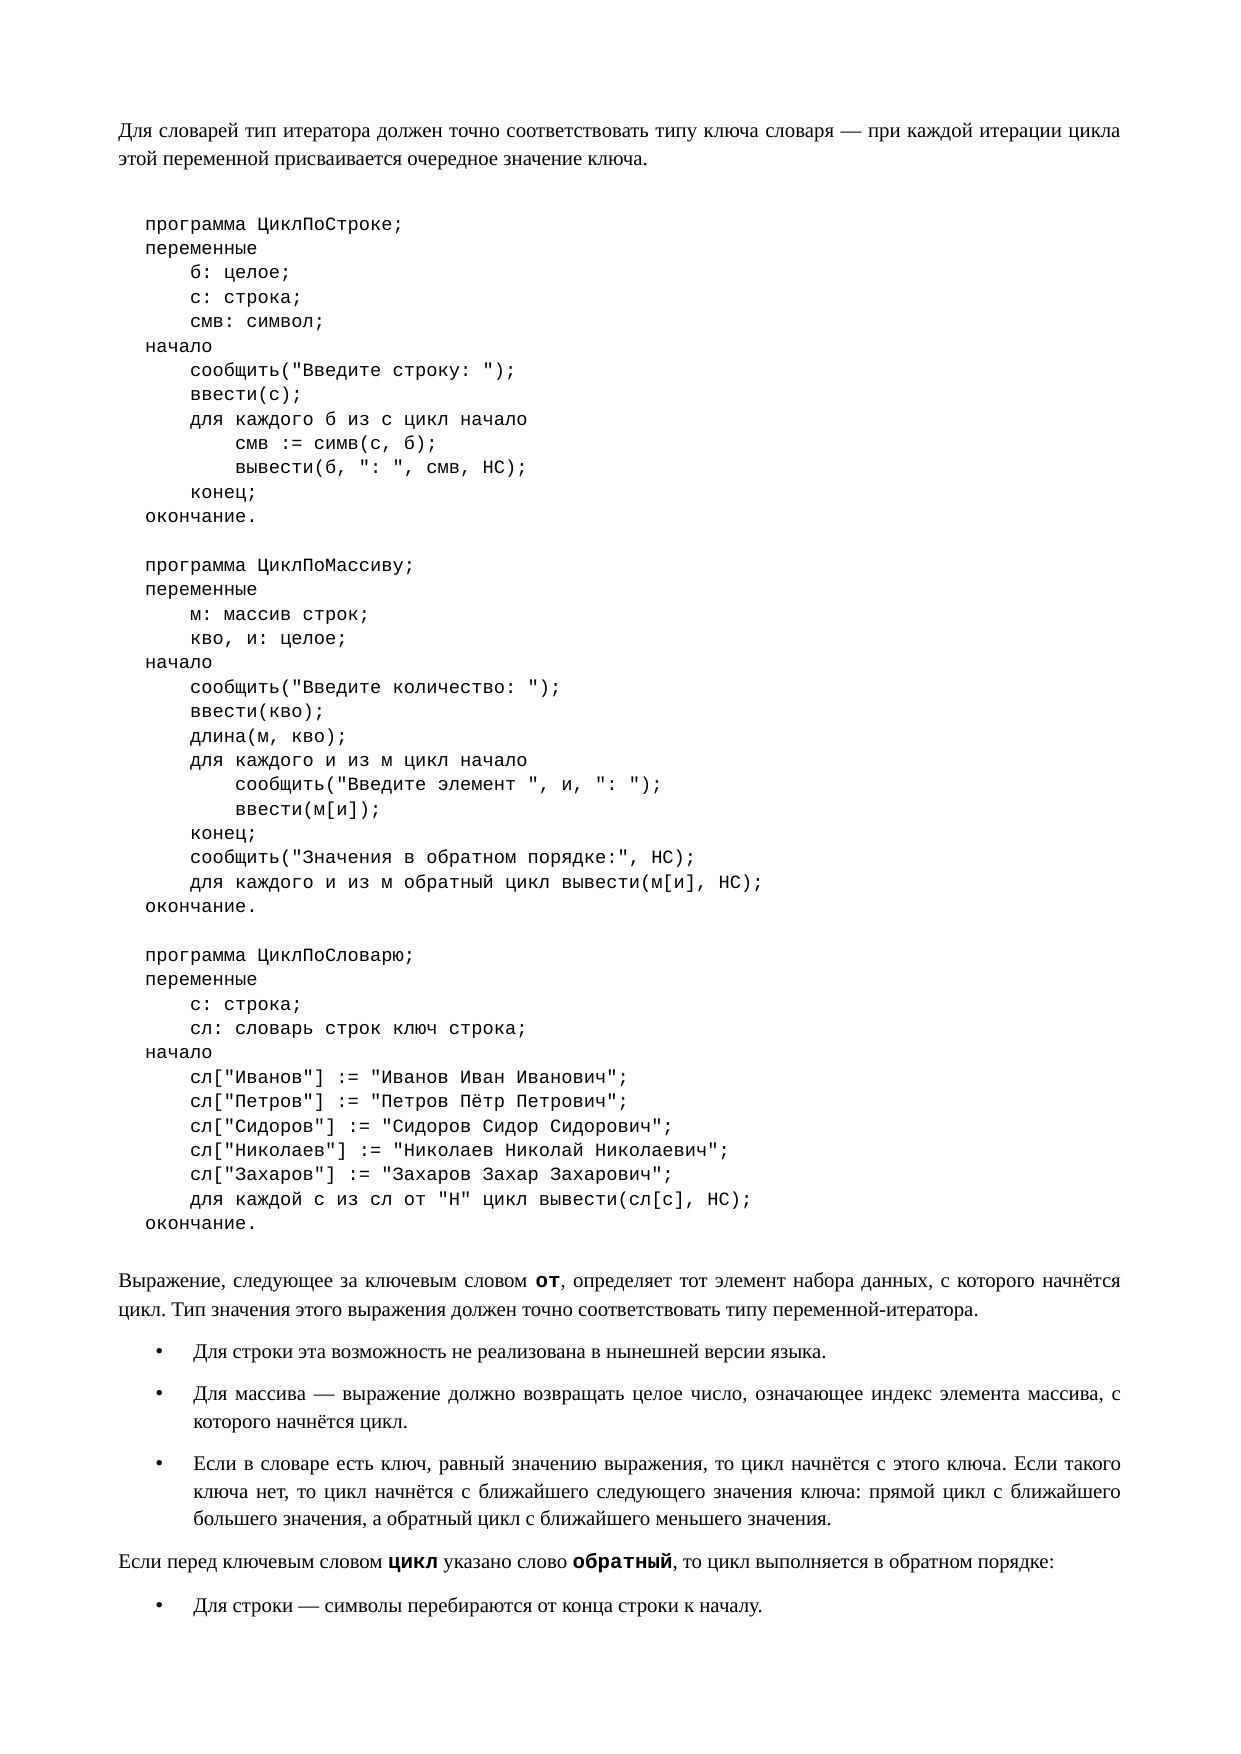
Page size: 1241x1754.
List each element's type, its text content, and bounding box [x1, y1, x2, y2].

text сл["Сидоров"] := "Сидоров Сидор Сидорович"; [136, 1107, 1104, 1132]
text Если перед ключевым словом цикл указано слово обратный, то цикл выполняется в обратном порядке: [118, 1548, 1122, 1574]
text окончание. [136, 1205, 1104, 1244]
text сл["Петров"] := "Петров Пётр Петрович"; [136, 1083, 1104, 1107]
text программа ЦиклПоСловарю; [136, 937, 1104, 961]
list Для строки — символы перебираются от конца строки к началу. [156, 1593, 1122, 1617]
list Для массива — выражение должно возвращать целое число, означающее индекс элемента массива, с которого начнётся цикл. [156, 1381, 1122, 1433]
text программа ЦиклПоМассиву; переменные м: массив строк; кво, и: целое; начало сообщить("Введите количество: "); ввести(кво); длина(м, кво); для каждого и из м цикл начало сообщить("Введите элемент ", и, ": "); ввести(м[и]); конец; сообщить("Значения в обратном порядке:", НС); для каждого и из м обратный цикл вывести(м[и], НС); окончание. [136, 547, 1104, 918]
text для каждой с из сл от "Н" цикл вывести(сл[с], НС); [136, 1181, 1104, 1205]
text сл: словарь строк ключ строка; [136, 1010, 1104, 1034]
text сл["Николаев"] := "Николаев Николай Николаевич"; [136, 1132, 1104, 1156]
text начало [136, 1034, 1104, 1059]
list Для строки эта возможность не реализована в нынешней версии языка. [156, 1339, 1122, 1363]
text с: строка; [136, 986, 1104, 1010]
text программа ЦиклПоСтроке; переменные б: целое; с: строка; смв: символ; начало сообщить("Введите строку: "); ввести(с); для каждого б из с цикл начало смв := симв(с, б); вывести(б, ": ", смв, НС); конец; окончание. [136, 206, 1104, 528]
text сл["Иванов"] := "Иванов Иван Иванович"; [136, 1059, 1104, 1083]
text сл["Захаров"] := "Захаров Захар Захарович"; [136, 1156, 1104, 1181]
text Выражение, следующее за ключевым словом от, определяет тот элемент набора данных, с которого начнётся цикл. Тип значения этого выражения должен точно соответствовать типу переменной-итератора. [118, 1268, 1122, 1321]
list Если в словаре есть ключ, равный значению выражения, то цикл начнётся с этого ключа. Если такого ключа нет, то цикл начнётся с ближайшего следующего значения ключа: прямой цикл с ближайшего большего значения, а обратный цикл с ближайшего меньшего значения. [156, 1451, 1122, 1530]
text переменные [136, 961, 1104, 986]
text Для словарей тип итератора должен точно соответствовать типу ключа словаря — при каждой итерации цикла этой переменной присваивается очередное значение ключа. [118, 118, 1122, 170]
